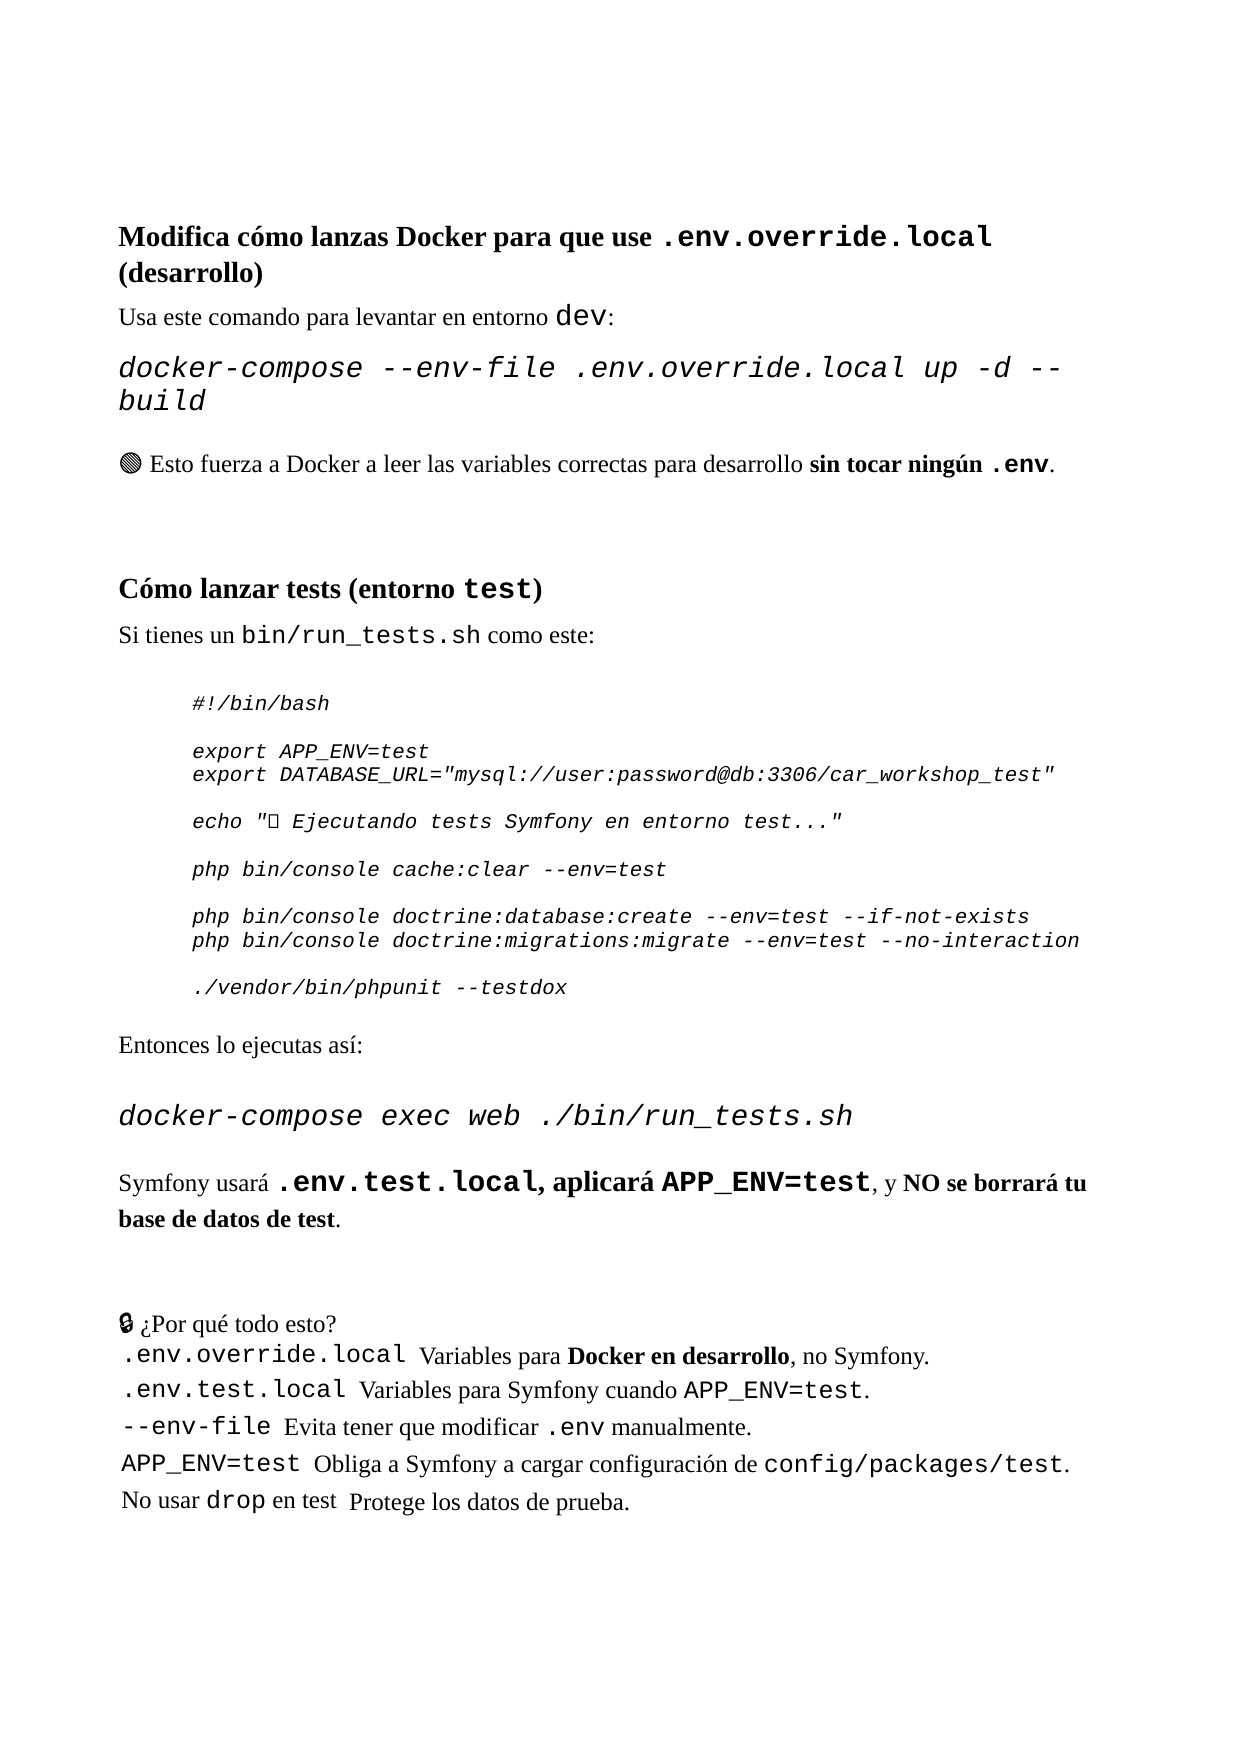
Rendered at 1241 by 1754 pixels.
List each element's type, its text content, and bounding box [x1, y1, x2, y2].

text php bin/console doctrine:database:create --env=test --if-not-exists [192, 906, 1122, 930]
text #!/bin/bash [192, 693, 1122, 717]
text docker-compose exec web ./bin/run_tests.sh [118, 1101, 1122, 1134]
table_header Obliga a Symfony a cargar configuración de config/packages/test. [311, 1446, 1082, 1483]
text export APP_ENV=test [192, 741, 1122, 764]
subtitle Modifica cómo lanzas Docker para que use .env.override.local (desarrollo) [118, 219, 1122, 288]
table_header Protege los datos de prueba. [346, 1483, 643, 1519]
table_header APP_ENV=test [118, 1446, 311, 1483]
text docker-compose --env-file .env.override.local up -d --build [118, 353, 1122, 419]
text Entonces lo ejecutas así: [118, 1030, 1122, 1059]
text Usa este comando para levantar en entorno dev: [118, 301, 1122, 334]
text 🔒 ¿Por qué todo esto? [118, 1309, 1122, 1338]
table_header Evita tener que modificar .env manualmente. [281, 1409, 764, 1446]
table_header No usar drop en test [118, 1483, 346, 1519]
table_header .env.override.local [118, 1338, 416, 1373]
text ./vendor/bin/phpunit --testdox [192, 977, 1122, 1001]
table_header .env.test.local [118, 1373, 356, 1409]
text echo "🚀 Ejecutando tests Symfony en entorno test..." [192, 812, 1122, 835]
table_header Variables para Symfony cuando APP_ENV=test. [356, 1373, 882, 1409]
text php bin/console cache:clear --env=test [192, 859, 1122, 882]
text php bin/console doctrine:migrations:migrate --env=test --no-interaction [192, 930, 1122, 953]
table_header Variables para Docker en desarrollo, no Symfony. [416, 1338, 943, 1373]
text export DATABASE_URL="mysql://user:password@db:3306/car_workshop_test" [192, 764, 1122, 788]
text Symfony usará .env.test.local, aplicará APP_ENV=test, y NO se borrará tu base de datos de test. [118, 1164, 1122, 1233]
text 🟢 Esto fuerza a Docker a leer las variables correctas para desarrollo sin tocar ningún .env. [118, 449, 1122, 480]
subtitle Cómo lanzar tests (entorno test) [118, 571, 1122, 607]
text Si tienes un bin/run_tests.sh como este: [118, 620, 1122, 651]
table_header --env-file [118, 1409, 281, 1446]
